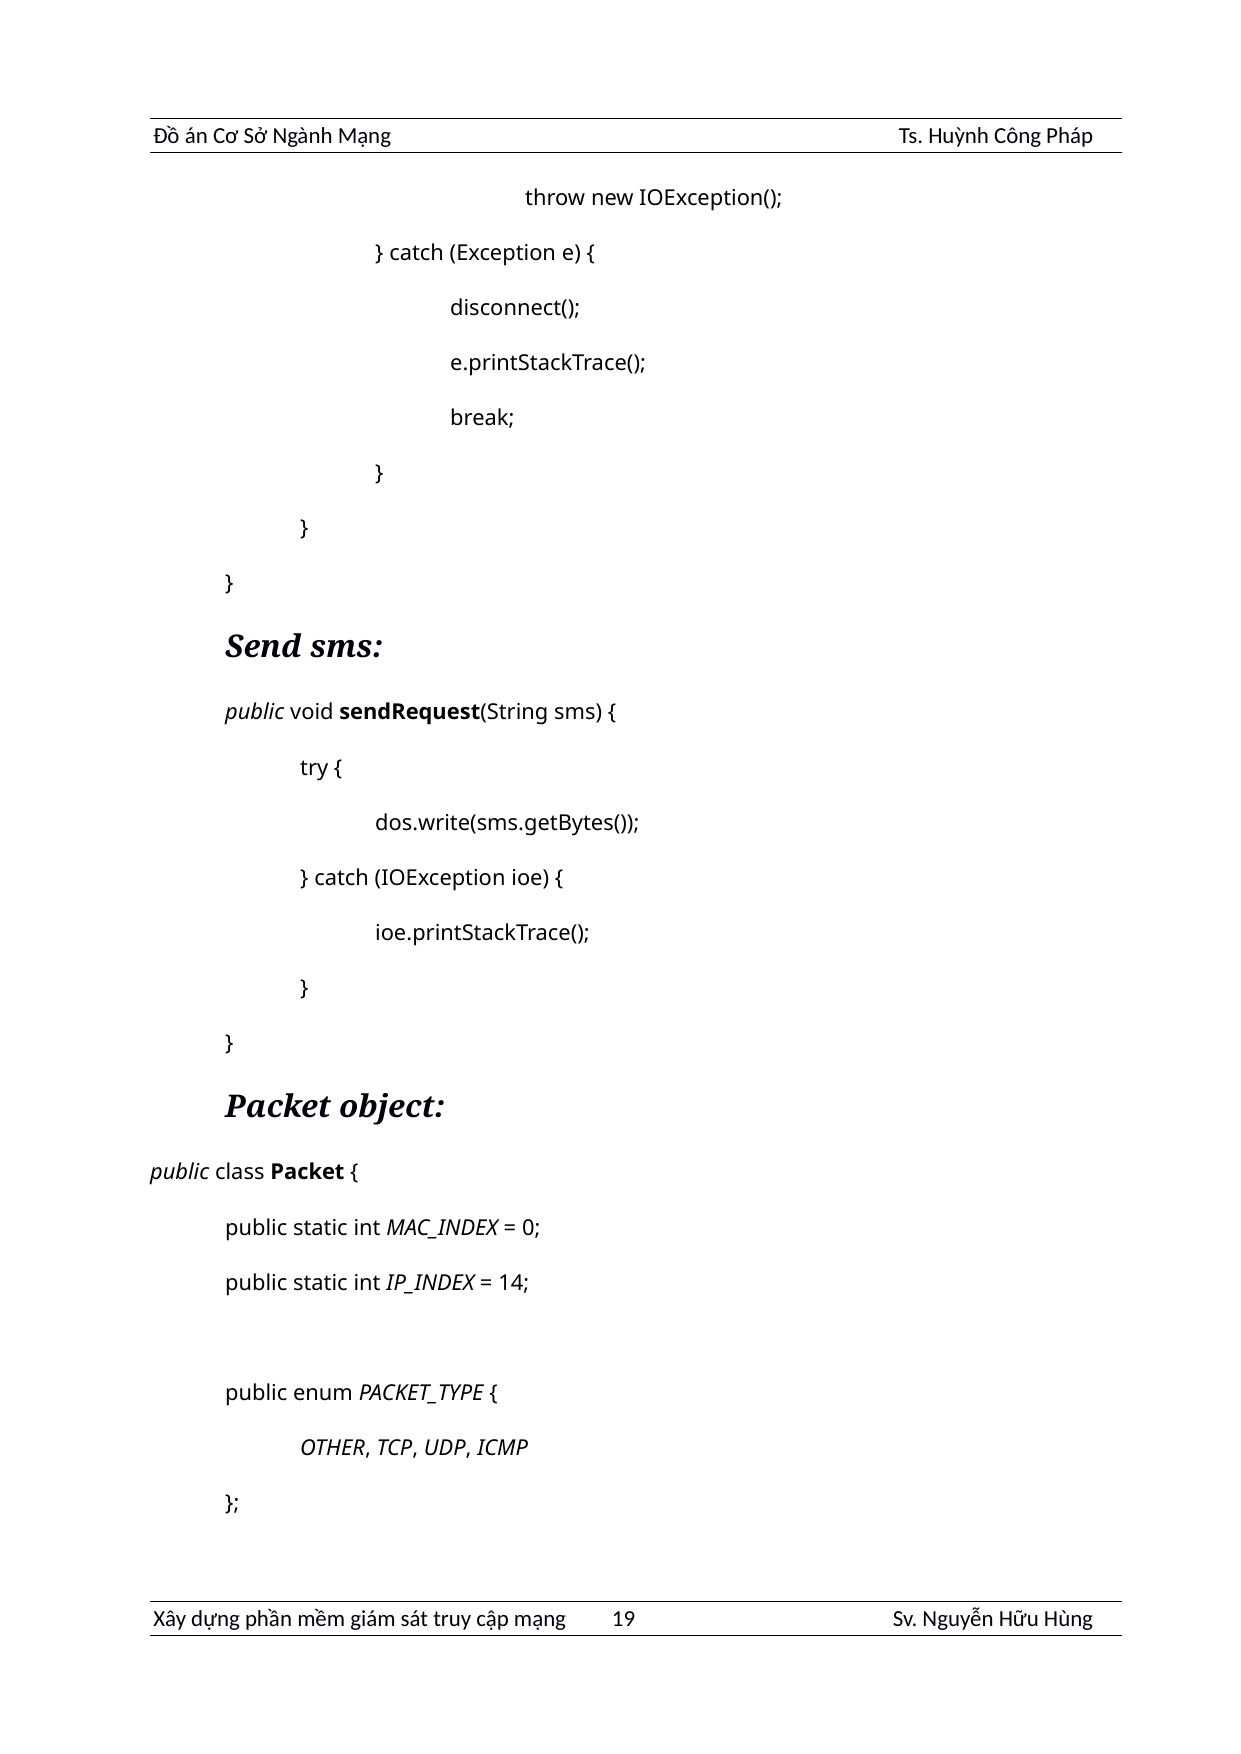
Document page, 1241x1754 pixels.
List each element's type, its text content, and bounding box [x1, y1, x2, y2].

text dos.write(sms.getBytes()); [150, 807, 1122, 837]
text throw new IOException(); [150, 182, 1122, 212]
text Send sms: [150, 624, 1122, 667]
text } catch (Exception e) { [150, 237, 1122, 267]
text public enum PACKET_TYPE { [150, 1377, 1122, 1407]
text disconnect(); [150, 292, 1122, 322]
text } [150, 972, 1122, 1002]
text } catch (IOException ioe) { [150, 862, 1122, 892]
text } [150, 567, 1122, 597]
text ioe.printStackTrace(); [150, 917, 1122, 947]
text e.printStackTrace(); [150, 347, 1122, 377]
text }; [150, 1487, 1122, 1517]
text public void sendRequest(String sms) { [150, 696, 1122, 726]
text public static int MAC_INDEX = 0; [150, 1212, 1122, 1242]
text } [150, 512, 1122, 542]
text OTHER, TCP, UDP, ICMP [150, 1432, 1122, 1462]
text public static int IP_INDEX = 14; [150, 1267, 1122, 1297]
text public class Packet { [150, 1156, 1122, 1186]
text break; [150, 402, 1122, 432]
text } [150, 1027, 1122, 1057]
text Packet object: [150, 1084, 1122, 1127]
text try { [150, 752, 1122, 782]
text } [150, 457, 1122, 487]
